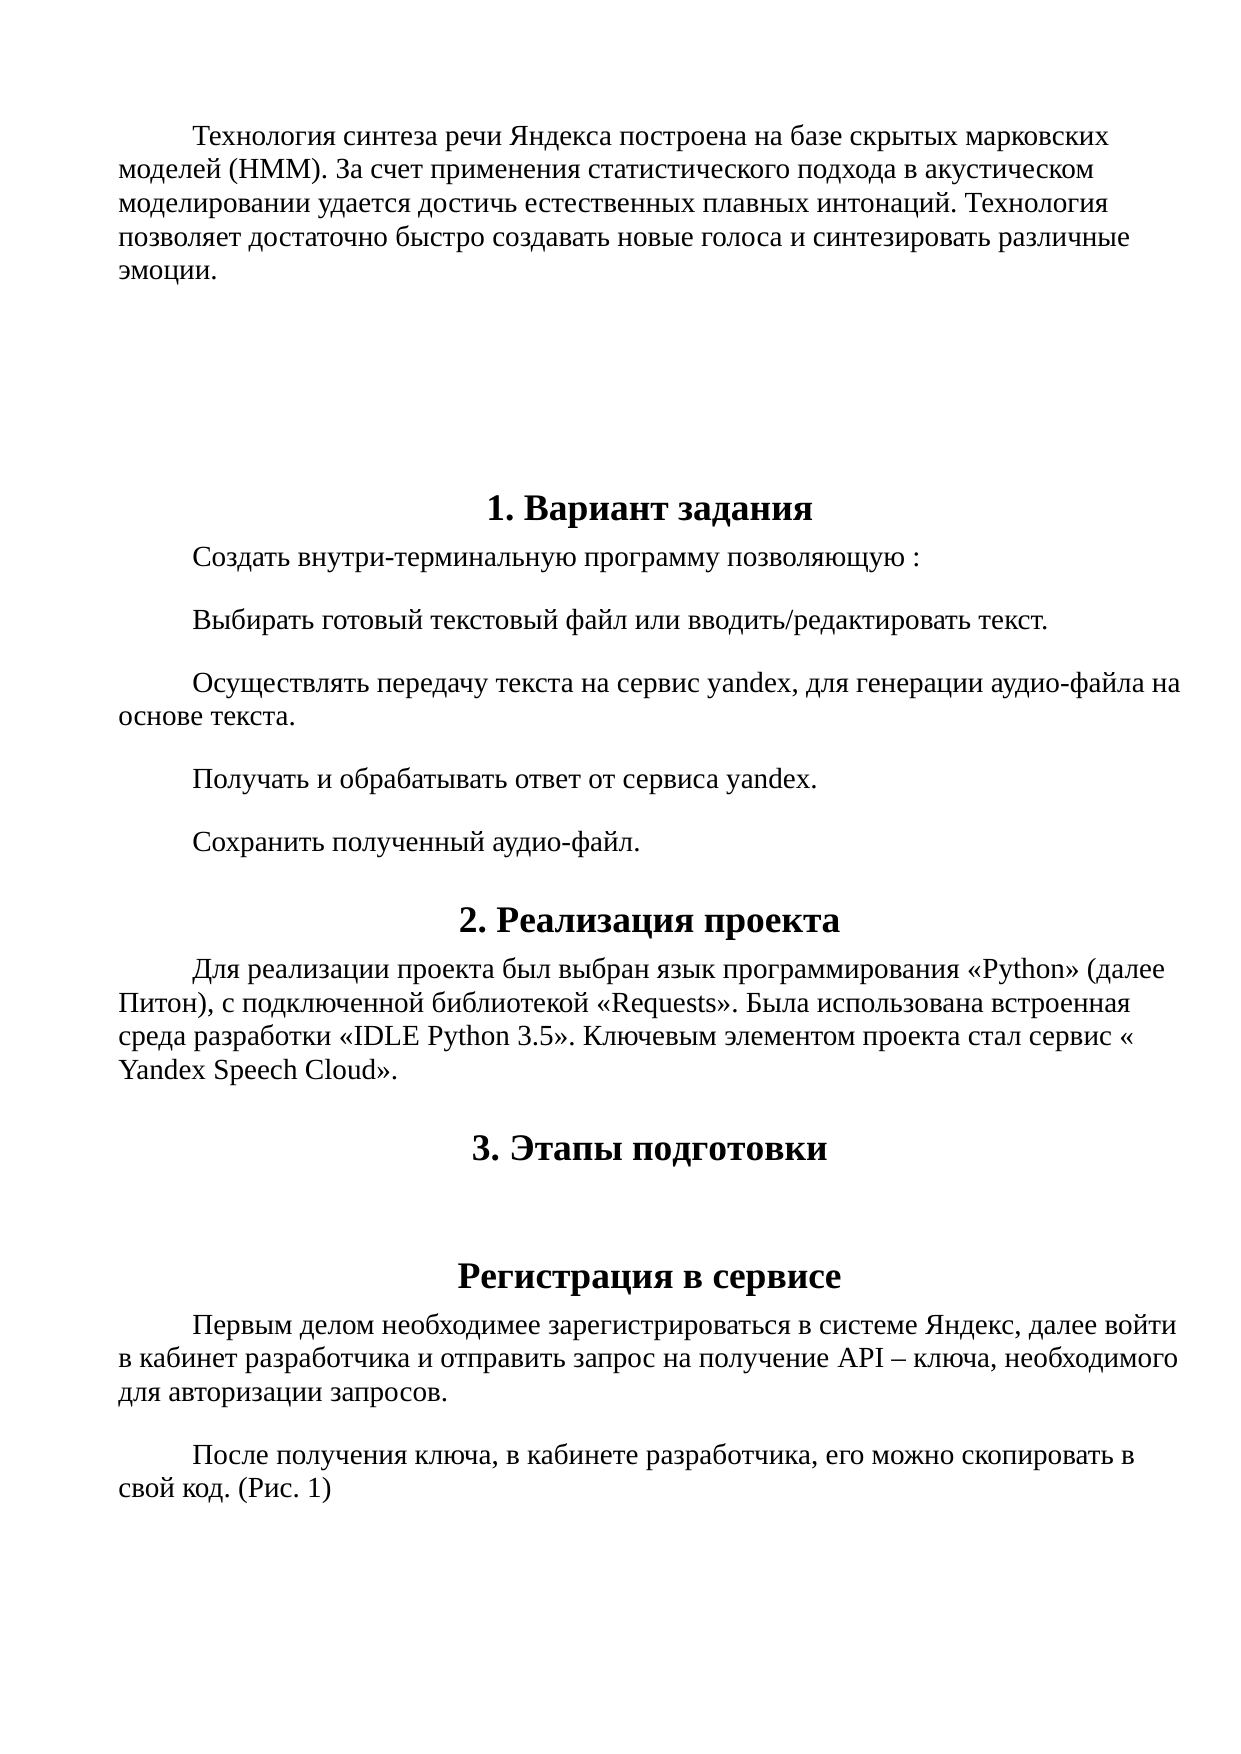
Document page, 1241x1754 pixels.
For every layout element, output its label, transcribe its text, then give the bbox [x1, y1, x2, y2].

text Сохранить полученный аудио-файл. [118, 824, 1181, 858]
text Получать и обрабатывать ответ от сервиса yandex. [118, 761, 1181, 795]
text Осуществлять передачу текста на сервис yandex, для генерации аудио-файла на основе текста. [118, 665, 1181, 732]
text После получения ключа, в кабинете разработчика, его можно скопировать в свой код. (Рис. 1) [118, 1437, 1181, 1504]
text Регистрация в сервисе [118, 1253, 1181, 1297]
text Технология синтеза речи Яндекса построена на базе скрытых марковских моделей (HMM). За счет применения статистического подхода в акустическом моделировании удается достичь естественных плавных интонаций. Технология позволяет достаточно быстро создавать новые голоса и синтезировать различные эмоции. [118, 118, 1181, 286]
list Вариант задания [118, 485, 1181, 528]
list Реализация проекта [118, 898, 1181, 941]
text Создать внутри-терминальную программу позволяющую : [118, 539, 1181, 572]
text Выбирать готовый текстовый файл или вводить/редактировать текст. [118, 602, 1181, 635]
text Первым делом необходимее зарегистрироваться в системе Яндекс, далее войти в кабинет разработчика и отправить запрос на получение API – ключа, необходимого для авторизации запросов. [118, 1307, 1181, 1408]
text Для реализации проекта был выбран язык программирования «Python» (далее Питон), с подключенной библиотекой «Requests». Была использована встроенная среда разработки «IDLE Python 3.5». Ключевым элементом проекта стал сервис « Yandex Speech Cloud». [118, 951, 1181, 1086]
list Этапы подготовки [118, 1126, 1181, 1169]
